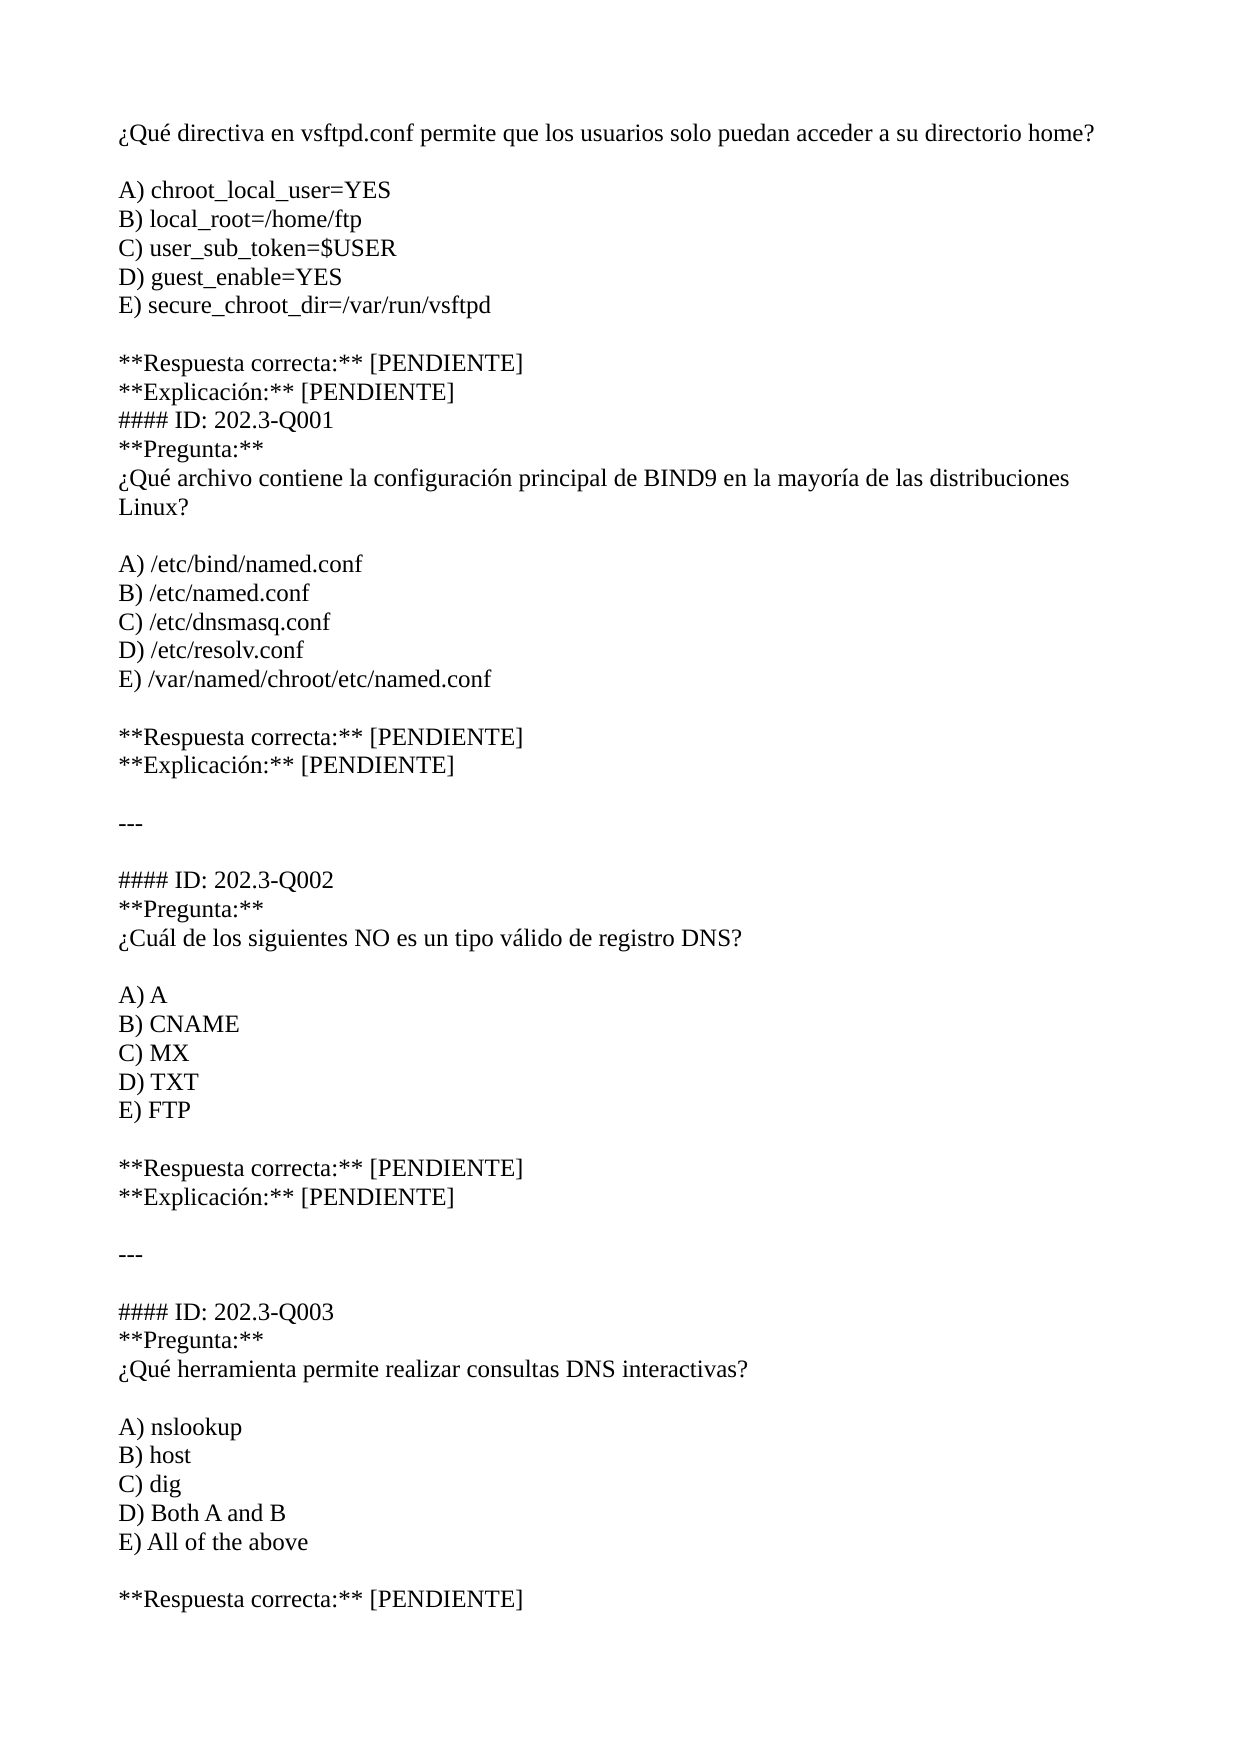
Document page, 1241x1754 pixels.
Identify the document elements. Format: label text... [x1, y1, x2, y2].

text B) local_root=/home/ftp [118, 204, 1122, 233]
text --- [118, 1239, 1122, 1268]
text **Respuesta correcta:** [PENDIENTE] [118, 1153, 1122, 1182]
text **Explicación:** [PENDIENTE] [118, 1182, 1122, 1211]
text #### ID: 202.3-Q003 [118, 1297, 1122, 1326]
text D) /etc/resolv.conf [118, 636, 1122, 664]
text C) dig [118, 1469, 1122, 1498]
text C) /etc/dnsmasq.conf [118, 607, 1122, 636]
text **Explicación:** [PENDIENTE] [118, 751, 1122, 779]
text ¿Qué archivo contiene la configuración principal de BIND9 en la mayoría de las distribuciones Linux? [118, 463, 1122, 521]
text E) FTP [118, 1096, 1122, 1124]
text D) TXT [118, 1067, 1122, 1096]
text C) user_sub_token=$USER [118, 233, 1122, 262]
text B) CNAME [118, 1009, 1122, 1038]
text A) /etc/bind/named.conf [118, 549, 1122, 578]
text ¿Cuál de los siguientes NO es un tipo válido de registro DNS? [118, 923, 1122, 952]
text B) /etc/named.conf [118, 578, 1122, 607]
text **Pregunta:** [118, 434, 1122, 463]
text D) guest_enable=YES [118, 262, 1122, 291]
text ¿Qué herramienta permite realizar consultas DNS interactivas? [118, 1354, 1122, 1383]
text A) A [118, 981, 1122, 1009]
text --- [118, 808, 1122, 837]
text A) nslookup [118, 1412, 1122, 1441]
text B) host [118, 1441, 1122, 1469]
text E) All of the above [118, 1527, 1122, 1556]
text **Pregunta:** [118, 894, 1122, 923]
text E) secure_chroot_dir=/var/run/vsftpd [118, 291, 1122, 319]
text **Respuesta correcta:** [PENDIENTE] [118, 722, 1122, 751]
text A) chroot_local_user=YES [118, 176, 1122, 204]
text **Explicación:** [PENDIENTE] [118, 377, 1122, 406]
text D) Both A and B [118, 1498, 1122, 1527]
text **Respuesta correcta:** [PENDIENTE] [118, 1584, 1122, 1613]
text ¿Qué directiva en vsftpd.conf permite que los usuarios solo puedan acceder a su directorio home? [118, 118, 1122, 147]
text **Respuesta correcta:** [PENDIENTE] [118, 348, 1122, 377]
text #### ID: 202.3-Q002 [118, 866, 1122, 894]
text C) MX [118, 1038, 1122, 1067]
text #### ID: 202.3-Q001 [118, 406, 1122, 434]
text **Pregunta:** [118, 1326, 1122, 1354]
text E) /var/named/chroot/etc/named.conf [118, 664, 1122, 693]
